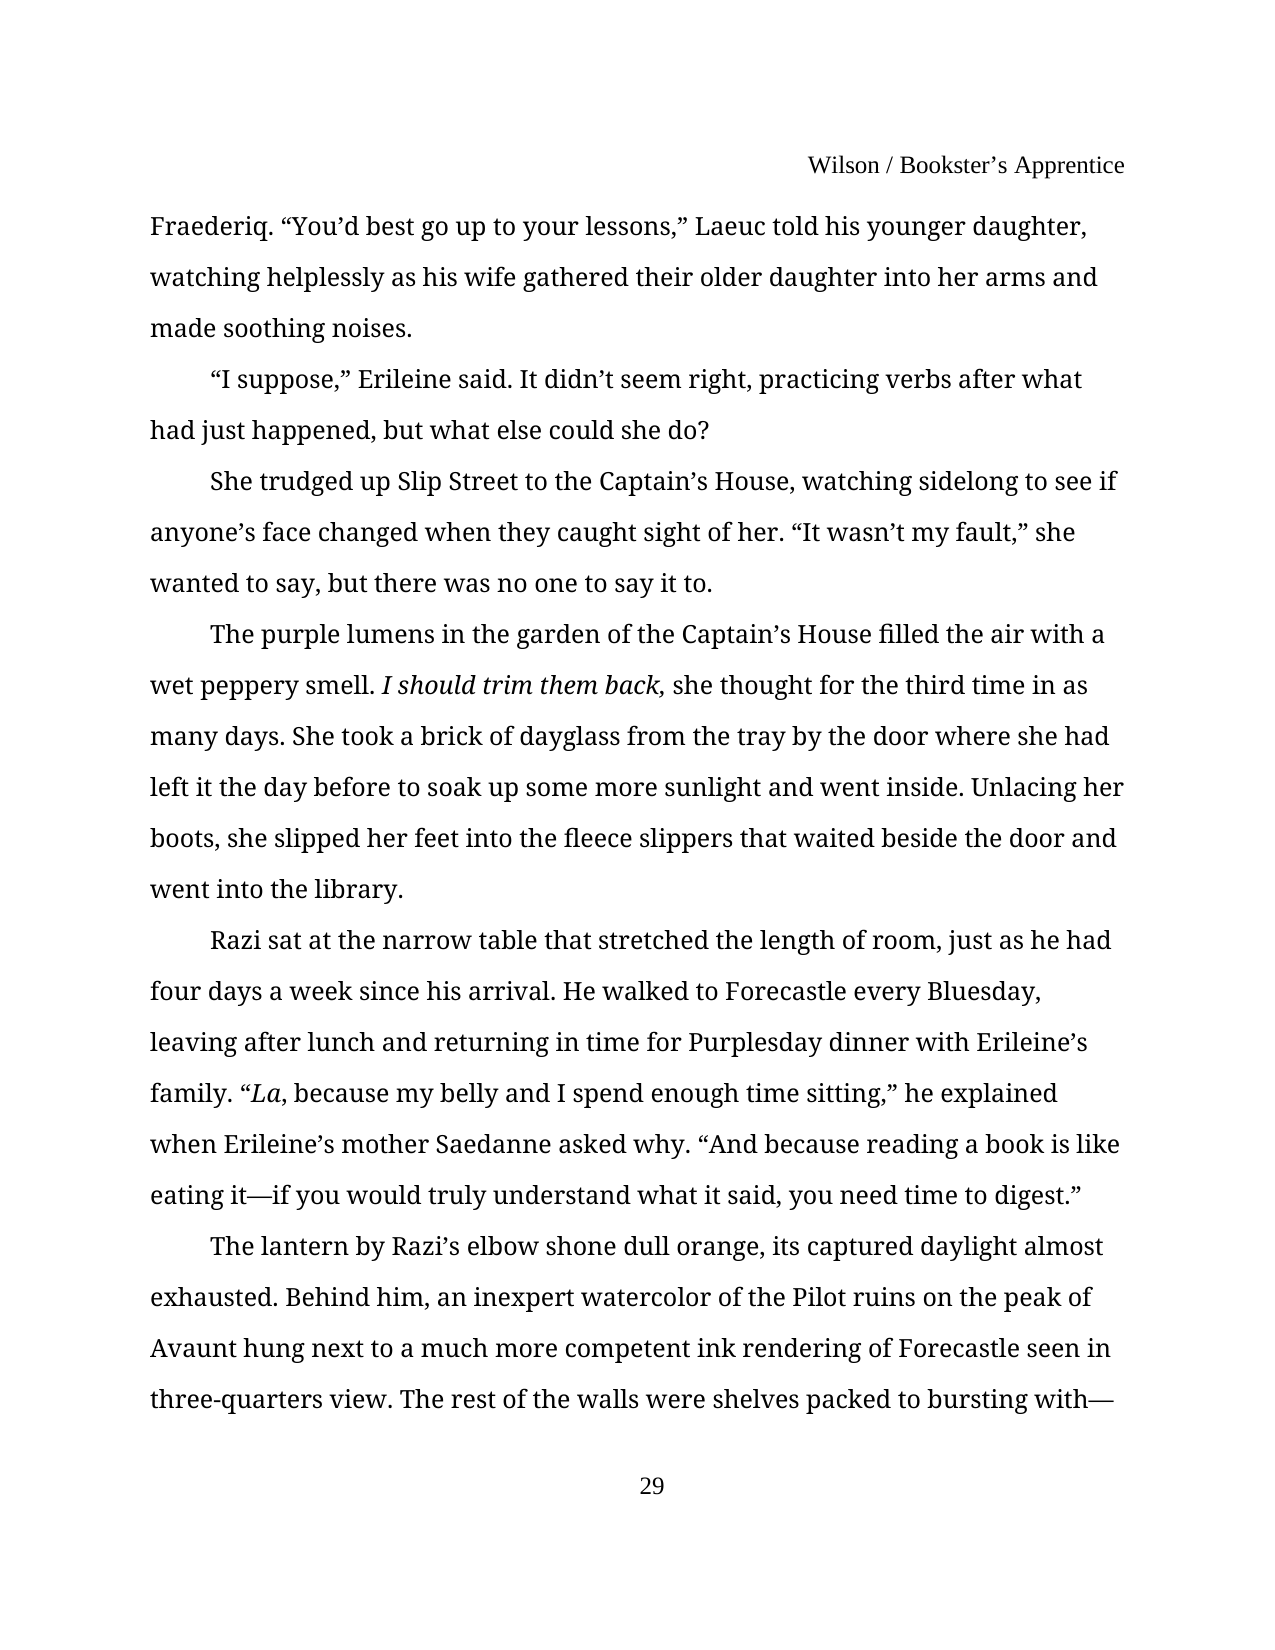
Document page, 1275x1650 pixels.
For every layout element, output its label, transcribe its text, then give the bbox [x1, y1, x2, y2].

text “I suppose,” Erileine said. It didn’t seem right, practicing verbs after what had just happened, but what else could she do? [150, 361, 1125, 446]
text Razi sat at the narrow table that stretched the length of room, just as he had four days a week since his arrival. He walked to Forecastle every Bluesday, leaving after lunch and returning in time for Purplesday dinner with Erileine’s family. “La, because my belly and I spend enough time sitting,” he explained when Erileine’s mother Saedanne asked why. “And because reading a book is like eating it—if you would truly understand what it said, you need time to digest.” [150, 923, 1125, 1212]
text The lantern by Razi’s elbow shone dull orange, its captured daylight almost exhausted. Behind him, an inexpert watercolor of the Pilot ruins on the peak of Avaunt hung next to a much more competent ink rendering of Forecastle seen in three-quarters view. The rest of the walls were shelves packed to bursting with— [150, 1229, 1125, 1416]
text Fraederiq. “You’d best go up to your lessons,” Laeuc told his younger daughter, watching helplessly as his wife gathered their older daughter into her arms and made soothing noises. [150, 208, 1125, 344]
text She trudged up Slip Street to the Captain’s House, watching sidelong to see if anyone’s face changed when they caught sight of her. “It wasn’t my fault,” she wanted to say, but there was no one to say it to. [150, 463, 1125, 599]
text The purple lumens in the garden of the Captain’s House filled the air with a wet peppery smell. I should trim them back, she thought for the third time in as many days. She took a brick of dayglass from the tray by the door where she had left it the day before to soak up some more sunlight and went inside. Unlacing her boots, she slipped her feet into the fleece slippers that waited beside the door and went into the library. [150, 617, 1125, 906]
